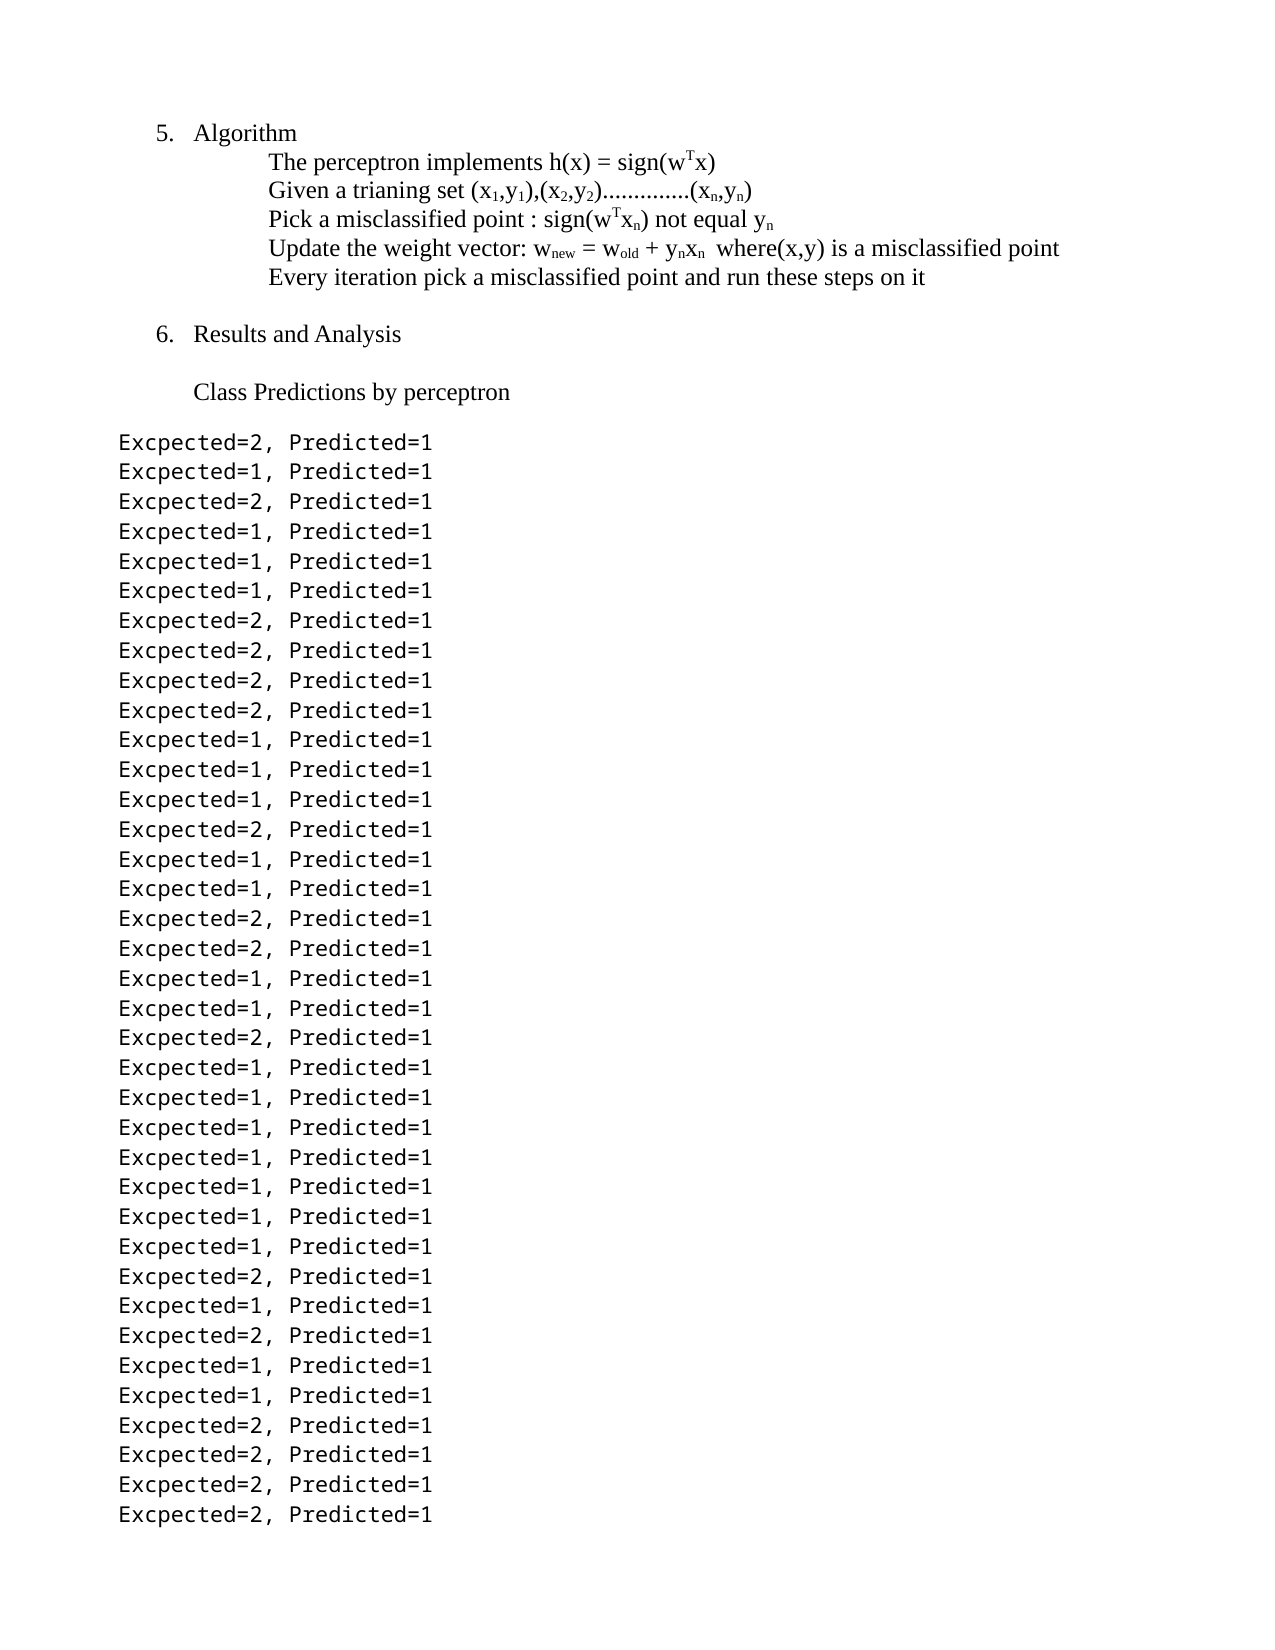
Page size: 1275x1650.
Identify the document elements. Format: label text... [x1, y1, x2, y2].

list Class Predictions by perceptron [193, 377, 1157, 406]
text Excpected=1, Predicted=1 [118, 1350, 1157, 1380]
text Excpected=1, Predicted=1 [118, 575, 1157, 605]
text Excpected=1, Predicted=1 [118, 1082, 1157, 1112]
text Excpected=1, Predicted=1 [118, 784, 1157, 814]
list Given a trianing set (x1,y1),(x2,y2)..............(xn,yn) [268, 176, 1157, 204]
text Excpected=1, Predicted=1 [118, 1112, 1157, 1141]
text Excpected=1, Predicted=1 [118, 1231, 1157, 1261]
text Excpected=2, Predicted=1 [118, 1409, 1157, 1439]
text Excpected=1, Predicted=1 [118, 873, 1157, 903]
text Excpected=1, Predicted=1 [118, 1171, 1157, 1201]
text Excpected=1, Predicted=1 [118, 1290, 1157, 1320]
text Excpected=1, Predicted=1 [118, 992, 1157, 1022]
text Excpected=2, Predicted=1 [118, 1261, 1157, 1290]
text Excpected=2, Predicted=1 [118, 665, 1157, 694]
text Excpected=1, Predicted=1 [118, 754, 1157, 784]
text Excpected=1, Predicted=1 [118, 1201, 1157, 1231]
text Excpected=2, Predicted=1 [118, 1022, 1157, 1052]
text Excpected=1, Predicted=1 [118, 1141, 1157, 1171]
list Results and Analysis [156, 319, 1157, 348]
list Algorithm [156, 118, 1157, 147]
text Excpected=2, Predicted=1 [118, 605, 1157, 635]
text Excpected=2, Predicted=1 [118, 486, 1157, 516]
text Excpected=2, Predicted=1 [118, 1469, 1157, 1499]
text Excpected=1, Predicted=1 [118, 1380, 1157, 1409]
text Excpected=1, Predicted=1 [118, 963, 1157, 992]
list Update the weight vector: wnew = wold + ynxn where(x,y) is a misclassified point [268, 233, 1157, 262]
text Excpected=2, Predicted=1 [118, 814, 1157, 843]
text Excpected=1, Predicted=1 [118, 546, 1157, 575]
text Excpected=2, Predicted=1 [118, 635, 1157, 665]
text Excpected=1, Predicted=1 [118, 456, 1157, 486]
text Excpected=2, Predicted=1 [118, 1439, 1157, 1469]
text Excpected=2, Predicted=1 [118, 426, 1157, 456]
text Excpected=1, Predicted=1 [118, 843, 1157, 873]
list Every iteration pick a misclassified point and run these steps on it [268, 262, 1157, 291]
list Pick a misclassified point : sign(wTxn) not equal yn [268, 204, 1157, 233]
text Excpected=2, Predicted=1 [118, 1499, 1157, 1529]
list The perceptron implements h(x) = sign(wTx) [268, 147, 1157, 176]
text Excpected=2, Predicted=1 [118, 694, 1157, 724]
text Excpected=2, Predicted=1 [118, 1320, 1157, 1350]
text Excpected=1, Predicted=1 [118, 724, 1157, 754]
text Excpected=1, Predicted=1 [118, 1052, 1157, 1082]
text Excpected=1, Predicted=1 [118, 516, 1157, 546]
text Excpected=2, Predicted=1 [118, 933, 1157, 963]
text Excpected=2, Predicted=1 [118, 903, 1157, 933]
